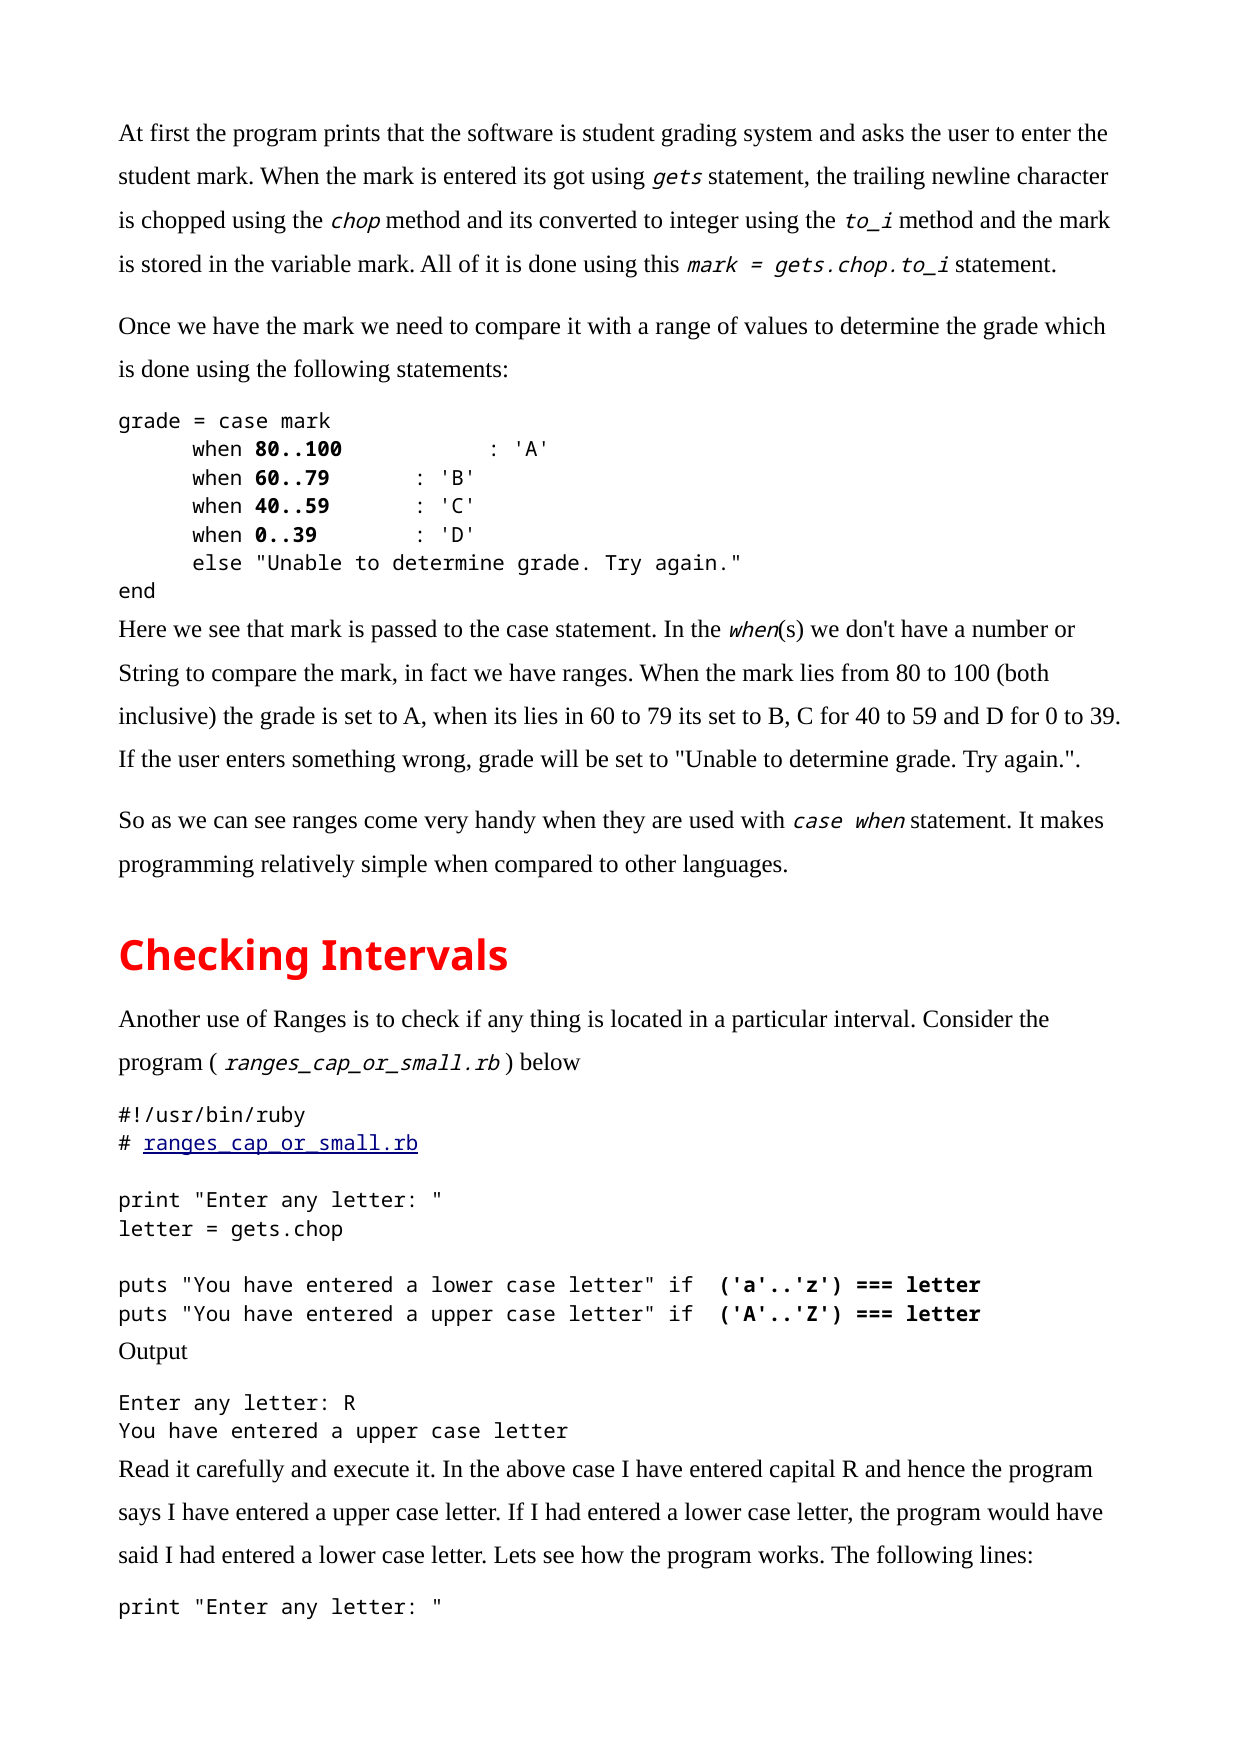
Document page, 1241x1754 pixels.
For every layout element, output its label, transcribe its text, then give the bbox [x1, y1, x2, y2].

subtitle Checking Intervals [118, 926, 1122, 982]
text letter = gets.chop [118, 1214, 1122, 1242]
text # ranges_cap_or_small.rb [118, 1128, 1122, 1157]
text print "Enter any letter: " [118, 1592, 1122, 1621]
text At first the program prints that the software is student grading system and asks the user to enter the student mark. When the mark is entered its got using gets statement, the trailing newline character is chopped using the chop method and its converted to integer using the to_i method and the mark is stored in the variable mark. All of it is done using this mark = gets.chop.to_i statement. [118, 118, 1122, 278]
text #!/usr/bin/ruby [118, 1100, 1122, 1128]
text when 40..59 : 'C' [118, 491, 1122, 520]
text Once we have the mark we need to compare it with a range of values to determine the grade which is done using the following statements: [118, 311, 1122, 383]
text when 80..100 : 'A' [118, 434, 1122, 463]
text You have entered a upper case letter [118, 1417, 1122, 1445]
text Output [118, 1336, 1122, 1365]
text Another use of Ranges is to check if any thing is located in a particular interval. Consider the program ( ranges_cap_or_small.rb ) below [118, 1004, 1122, 1076]
text puts "You have entered a lower case letter" if ('a'..'z') === letter [118, 1271, 1122, 1299]
text puts "You have entered a upper case letter" if ('A'..'Z') === letter [118, 1299, 1122, 1327]
text So as we can see ranges come very handy when they are used with case when statement. It makes programming relatively simple when compared to other languages. [118, 805, 1122, 877]
text grade = case mark [118, 406, 1122, 434]
text print "Enter any letter: " [118, 1185, 1122, 1214]
text when 60..79 : 'B' [118, 463, 1122, 491]
text Here we see that mark is passed to the case statement. In the when(s) we don't have a number or String to compare the mark, in fact we have ranges. When the mark lies from 80 to 100 (both inclusive) the grade is set to A, when its lies in 60 to 79 its set to B, C for 40 to 59 and D for 0 to 39. If the user enters something wrong, grade will be set to "Unable to determine grade. Try again.". [118, 614, 1122, 773]
text Enter any letter: R [118, 1388, 1122, 1417]
text when 0..39 : 'D' [118, 520, 1122, 548]
text Read it carefully and execute it. In the above case I have entered capital R and hence the program says I have entered a upper case letter. If I had entered a lower case letter, the program would have said I had entered a lower case letter. Lets see how the program works. The following lines: [118, 1454, 1122, 1569]
text end [118, 577, 1122, 605]
text else "Unable to determine grade. Try again." [118, 548, 1122, 577]
